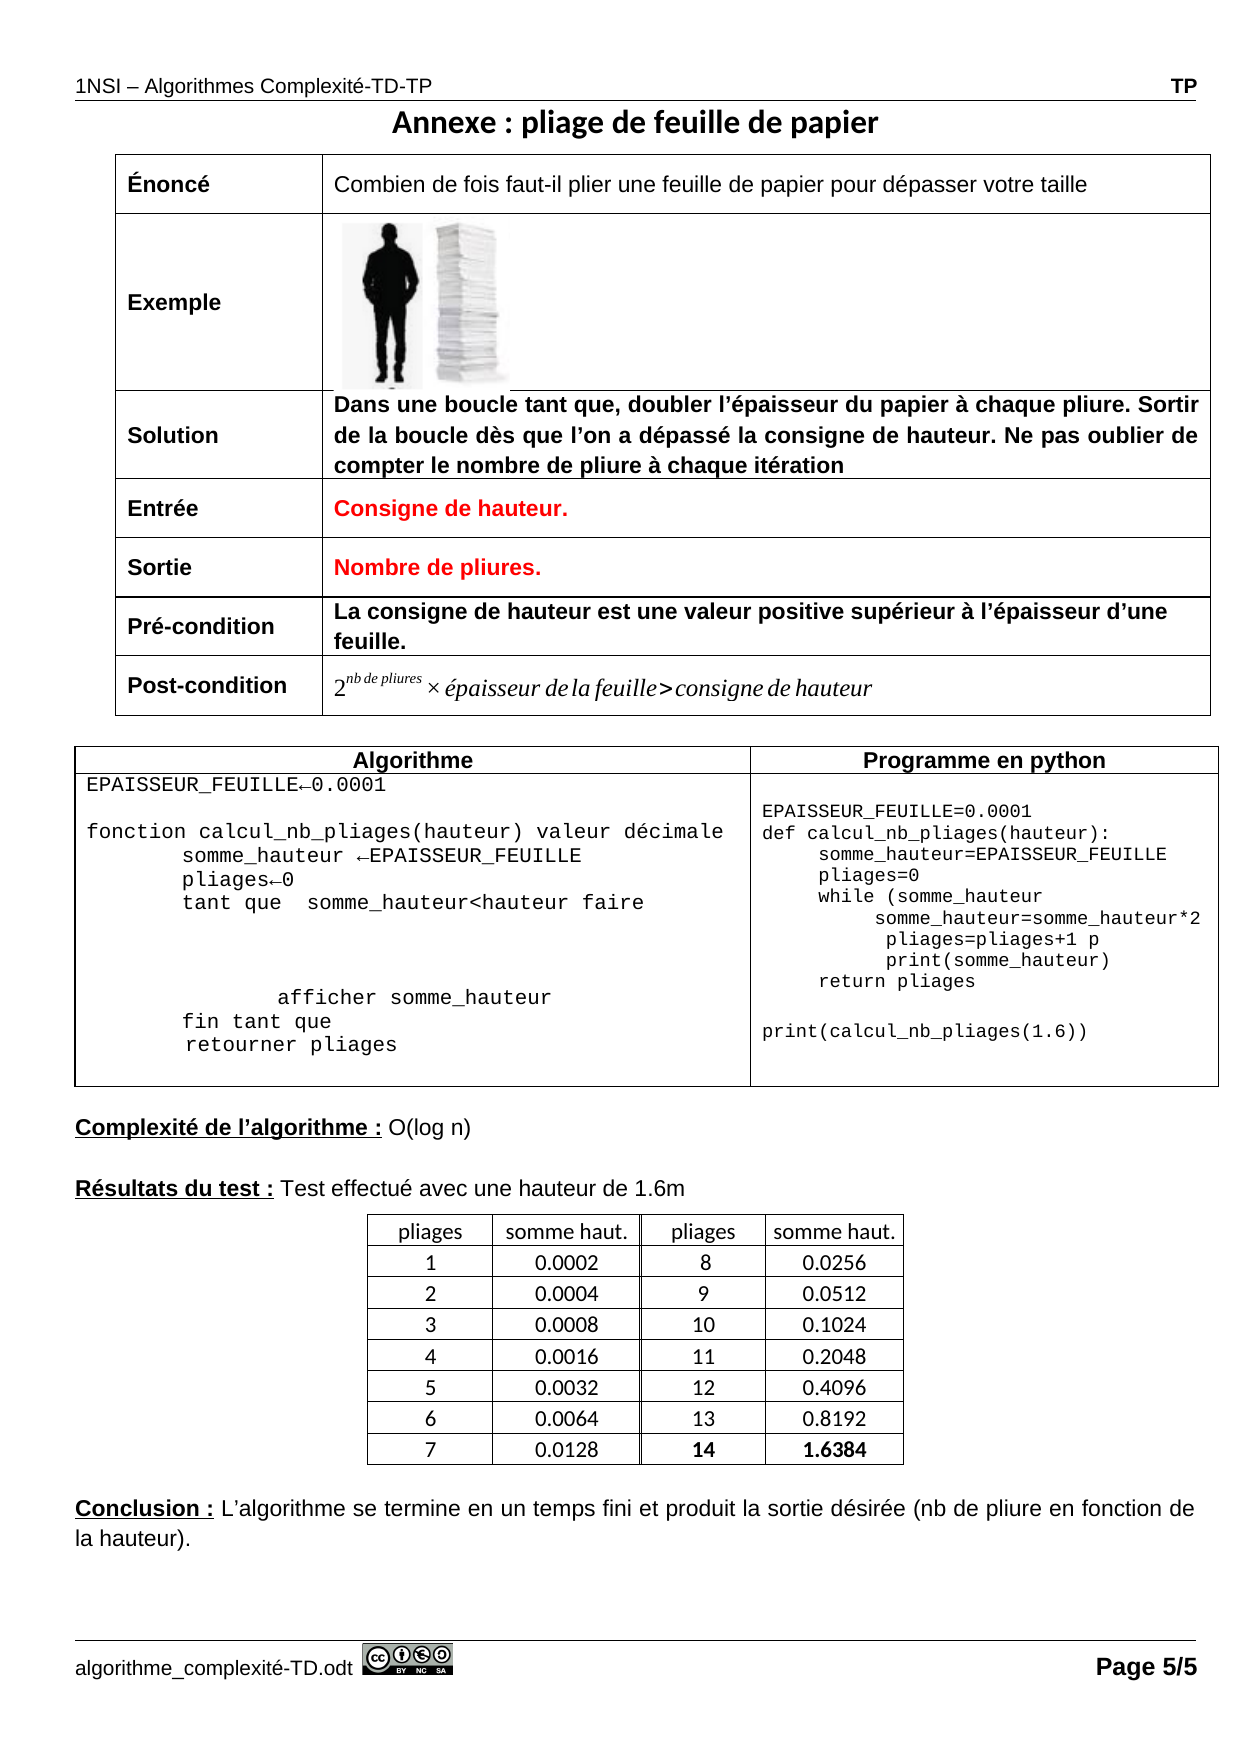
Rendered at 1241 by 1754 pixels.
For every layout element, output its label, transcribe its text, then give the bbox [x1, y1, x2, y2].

list Annexe : pliage de feuille de papier [75, 101, 1196, 142]
table_cell 1 [368, 1246, 492, 1276]
table_cell [323, 656, 1210, 714]
table_cell EPAISSEUR_FEUILLE←0.0001 fonction calcul_nb_pliages(hauteur) valeur décimale somme_hauteur ←EPAISSEUR_FEUILLE pliages←0 tant que somme_hauteur<hauteur faire afficher somme_hauteur fin tant que retourner pliages [76, 774, 750, 1086]
table_header Programme en python [751, 747, 1218, 773]
table_cell [323, 214, 333, 390]
table_header pliages [368, 1215, 492, 1245]
table_cell Sortie [116, 538, 322, 596]
table_cell 13 [642, 1402, 765, 1432]
table_cell 0.0004 [493, 1277, 639, 1307]
table_header somme haut. [766, 1215, 903, 1245]
text Complexité de l’algorithme : O(log n) [75, 1114, 1196, 1141]
table_cell 1.6384 [766, 1434, 903, 1464]
table_cell 0.0512 [766, 1277, 903, 1307]
table_cell 0.8192 [766, 1402, 903, 1432]
table_cell 6 [368, 1402, 492, 1432]
table_cell 0.0256 [766, 1246, 903, 1276]
table_cell 9 [642, 1277, 765, 1307]
table_cell 14 [642, 1434, 765, 1464]
table_header pliages [642, 1215, 765, 1245]
table_header Combien de fois faut-il plier une feuille de papier pour dépasser votre taille [323, 155, 1210, 213]
text Résultats du test : Test effectué avec une hauteur de 1.6m [75, 1175, 1196, 1201]
table_cell La consigne de hauteur est une valeur positive supérieur à l’épaisseur d’une feuille. [323, 598, 1210, 655]
table_cell Dans une boucle tant que, doubler l’épaisseur du papier à chaque pliure. Sortir de la boucle dès que l’on a dépassé la consigne de hauteur. Ne pas oublier de compter le nombre de pliure à chaque itération [323, 391, 1210, 478]
table_cell 4 [368, 1340, 492, 1370]
table_cell 0.0016 [493, 1340, 639, 1370]
table_cell 10 [642, 1309, 765, 1339]
table_cell Consigne de hauteur. [323, 479, 1210, 537]
table_header somme haut. [493, 1215, 639, 1245]
table_cell 5 [368, 1371, 492, 1401]
table_cell [510, 214, 1210, 390]
table_cell Nombre de pliures. [323, 538, 1210, 596]
table_cell Exemple [116, 214, 322, 390]
table_cell 0.0002 [493, 1246, 639, 1276]
table_cell Post-condition [116, 656, 322, 714]
table_cell 0.0032 [493, 1371, 639, 1401]
table_cell Solution [116, 391, 322, 478]
table_header Énoncé [116, 155, 322, 213]
table_cell 7 [368, 1434, 492, 1464]
table_cell EPAISSEUR_FEUILLE=0.0001 def calcul_nb_pliages(hauteur): somme_hauteur=EPAISSEUR_FEUILLE pliages=0 while (somme_hauteur somme_hauteur=somme_hauteur*2 pliages=pliages+1 p print(somme_hauteur) return pliages print(calcul_nb_pliages(1.6)) [751, 774, 1218, 1086]
table_cell 0.0008 [493, 1309, 639, 1339]
table_cell 0.0128 [493, 1434, 639, 1464]
text Conclusion : L’algorithme se termine en un temps fini et produit la sortie désirée (nb de pliure en fonction de la hauteur). [75, 1495, 1196, 1551]
table_cell 0.1024 [766, 1309, 903, 1339]
table_cell 0.0064 [493, 1402, 639, 1432]
table_cell Entrée [116, 479, 322, 537]
table_cell Pré-condition [116, 598, 322, 655]
picture [362, 1643, 453, 1675]
table_header Algorithme [76, 747, 750, 773]
table_cell 0.2048 [766, 1340, 903, 1370]
table_cell 3 [368, 1309, 492, 1339]
table_cell 0.4096 [766, 1371, 903, 1401]
table_cell 11 [642, 1340, 765, 1370]
table_cell 2 [368, 1277, 492, 1307]
table_cell 8 [642, 1246, 765, 1276]
table_cell 12 [642, 1371, 765, 1401]
